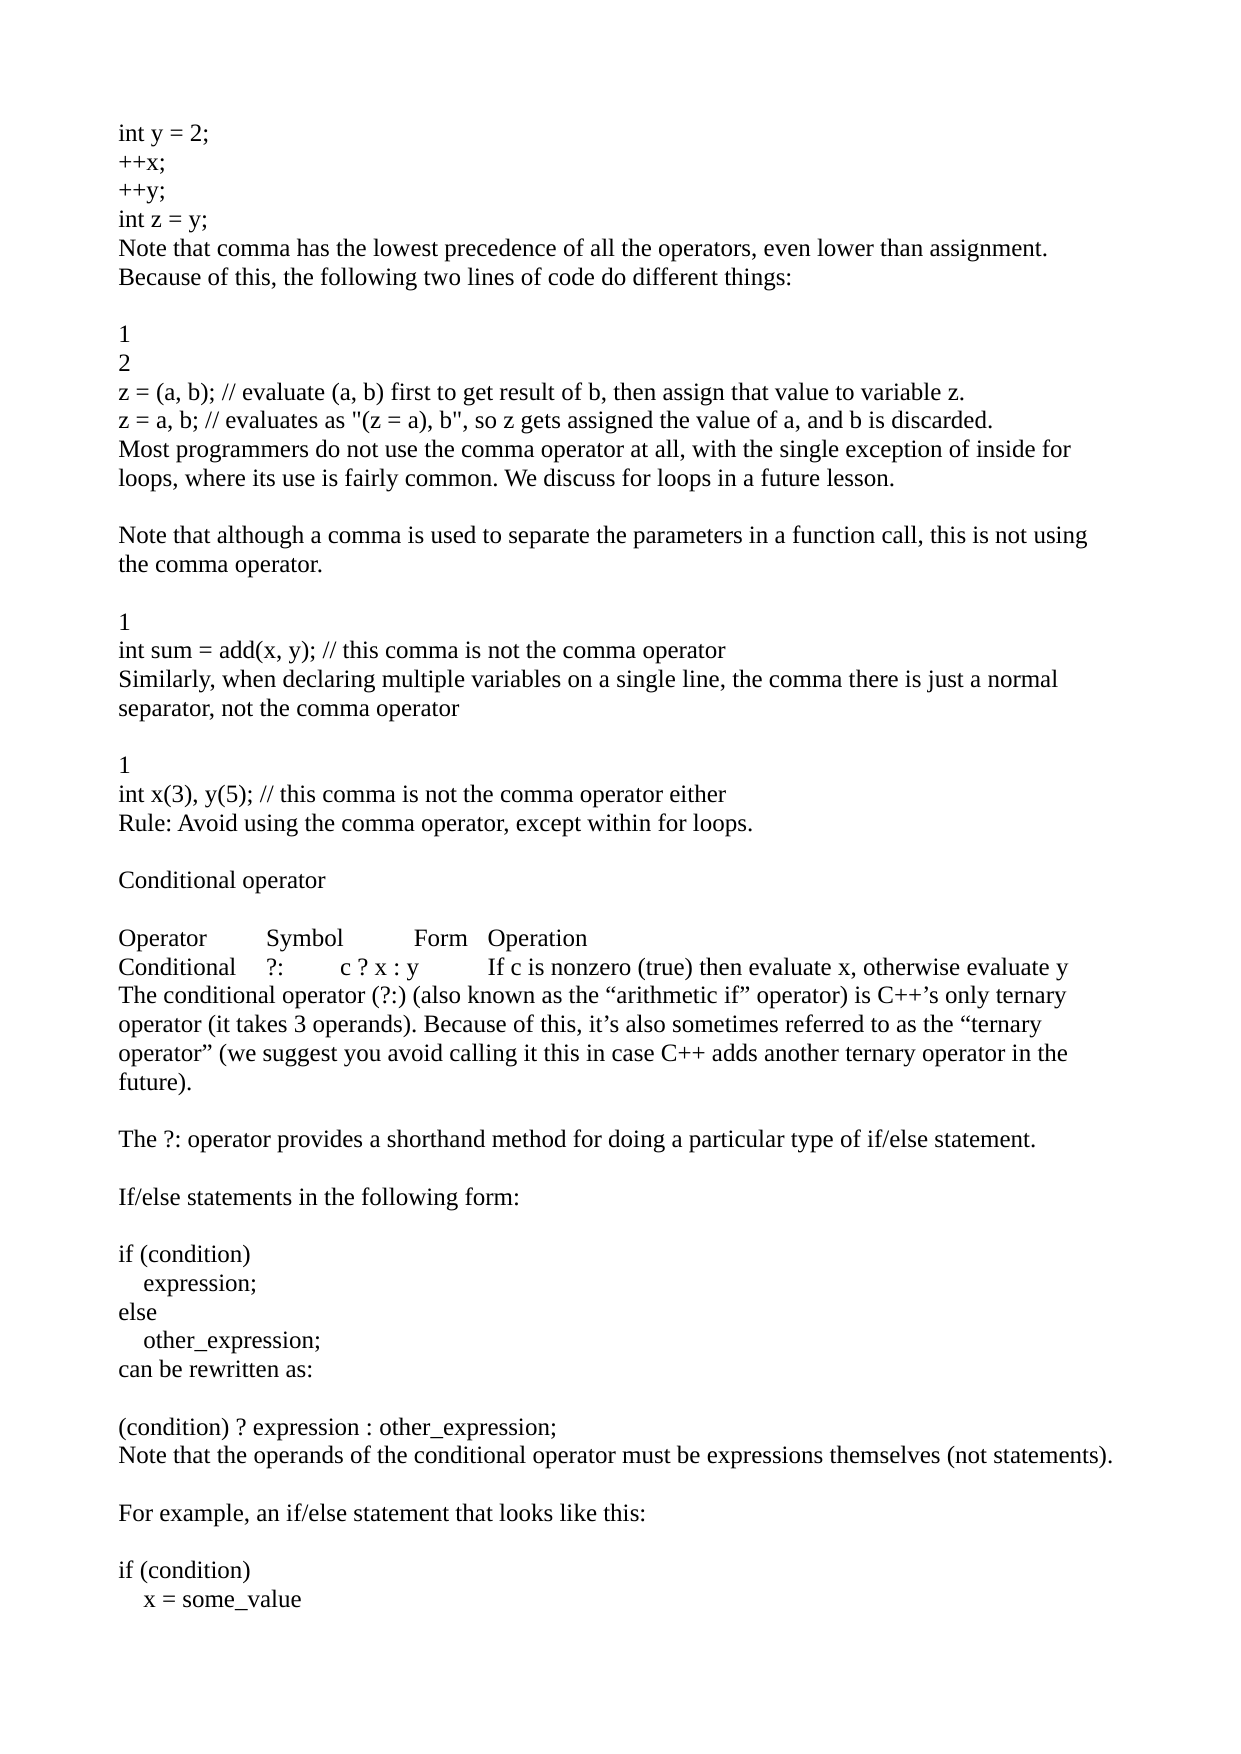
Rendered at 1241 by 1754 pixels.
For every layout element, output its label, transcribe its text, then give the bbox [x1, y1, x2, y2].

text Conditional operator [118, 866, 1122, 894]
text expression; [118, 1268, 1122, 1297]
text ++x; [118, 147, 1122, 176]
text else [118, 1297, 1122, 1326]
text x = some_value [118, 1584, 1122, 1613]
text Rule: Avoid using the comma operator, except within for loops. [118, 808, 1122, 837]
text ++y; [118, 176, 1122, 204]
text 1 [118, 319, 1122, 348]
text int sum = add(x, y); // this comma is not the comma operator [118, 636, 1122, 664]
text z = (a, b); // evaluate (a, b) first to get result of b, then assign that value to variable z. [118, 377, 1122, 406]
text Note that comma has the lowest precedence of all the operators, even lower than assignment. Because of this, the following two lines of code do different things: [118, 233, 1122, 291]
text Most programmers do not use the comma operator at all, with the single exception of inside for loops, where its use is fairly common. We discuss for loops in a future lesson. [118, 434, 1122, 492]
text 1 [118, 751, 1122, 779]
text z = a, b; // evaluates as "(z = a), b", so z gets assigned the value of a, and b is discarded. [118, 406, 1122, 434]
text Note that the operands of the conditional operator must be expressions themselves (not statements). [118, 1441, 1122, 1469]
text Note that although a comma is used to separate the parameters in a function call, this is not using the comma operator. [118, 521, 1122, 578]
text 1 [118, 607, 1122, 636]
text (condition) ? expression : other_expression; [118, 1412, 1122, 1441]
text Conditional ?: c ? x : y If c is nonzero (true) then evaluate x, otherwise evaluate y [118, 952, 1122, 981]
text The conditional operator (?:) (also known as the “arithmetic if” operator) is C++’s only ternary operator (it takes 3 operands). Because of this, it’s also sometimes referred to as the “ternary operator” (we suggest you avoid calling it this in case C++ adds another ternary operator in the future). [118, 981, 1122, 1096]
text int y = 2; [118, 118, 1122, 147]
text int x(3), y(5); // this comma is not the comma operator either [118, 779, 1122, 808]
text if (condition) [118, 1556, 1122, 1584]
text Similarly, when declaring multiple variables on a single line, the comma there is just a normal separator, not the comma operator [118, 664, 1122, 722]
text The ?: operator provides a shorthand method for doing a particular type of if/else statement. [118, 1124, 1122, 1153]
text 2 [118, 348, 1122, 377]
text can be rewritten as: [118, 1354, 1122, 1383]
text Operator Symbol Form Operation [118, 923, 1122, 952]
text For example, an if/else statement that looks like this: [118, 1498, 1122, 1527]
text other_expression; [118, 1326, 1122, 1354]
text if (condition) [118, 1239, 1122, 1268]
text If/else statements in the following form: [118, 1182, 1122, 1211]
text int z = y; [118, 204, 1122, 233]
